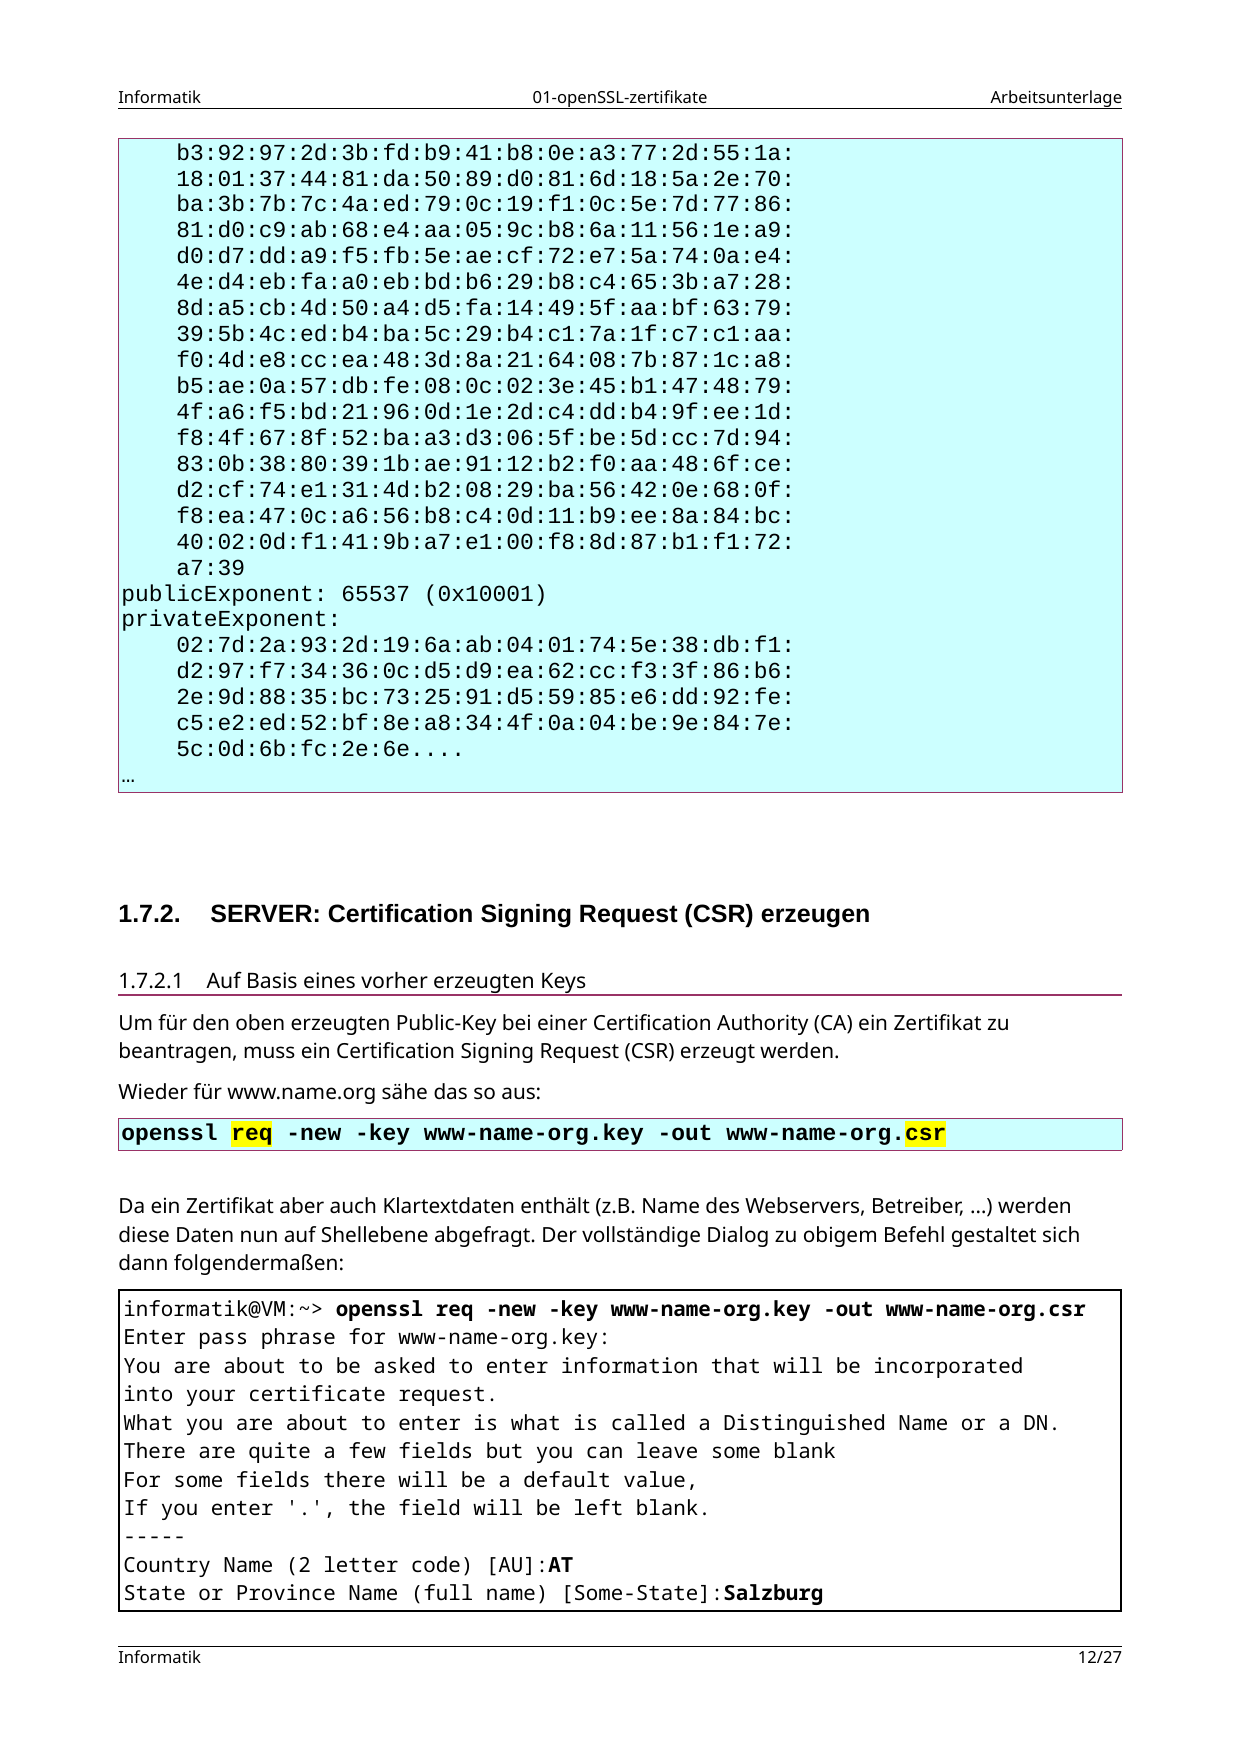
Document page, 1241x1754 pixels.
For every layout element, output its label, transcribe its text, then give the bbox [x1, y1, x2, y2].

text Enter pass phrase for www-name-org.key: [120, 1317, 1120, 1346]
text f8:4f:67:8f:52:ba:a3:d3:06:5f:be:5d:cc:7d:94: [119, 423, 1122, 449]
text b5:ae:0a:57:db:fe:08:0c:02:3e:45:b1:47:48:79: [119, 371, 1122, 397]
text 8d:a5:cb:4d:50:a4:d5:fa:14:49:5f:aa:bf:63:79: [119, 293, 1122, 319]
text 4e:d4:eb:fa:a0:eb:bd:b6:29:b8:c4:65:3b:a7:28: [119, 268, 1122, 293]
text Country Name (2 letter code) [AU]:AT [120, 1545, 1120, 1573]
subtitle SERVER: Certification Signing Request (CSR) erzeugen [118, 899, 1122, 928]
text 81:d0:c9:ab:68:e4:aa:05:9c:b8:6a:11:56:1e:a9: [119, 216, 1122, 242]
text Da ein Zertifikat aber auch Klartextdaten enthält (z.B. Name des Webservers, Betreiber, …) werden diese Daten nun auf Shellebene abgefragt. Der vollständige Dialog zu obigem Befehl gestaltet sich dann folgendermaßen: [118, 1191, 1122, 1277]
text into your certificate request. [120, 1374, 1120, 1403]
text You are about to be asked to enter information that will be incorporated [120, 1346, 1120, 1374]
text If you enter '.', the field will be left blank. [120, 1488, 1120, 1517]
text 39:5b:4c:ed:b4:ba:5c:29:b4:c1:7a:1f:c7:c1:aa: [119, 319, 1122, 345]
text Wieder für www.name.org sähe das so aus: [118, 1077, 1122, 1106]
text d2:97:f7:34:36:0c:d5:d9:ea:62:cc:f3:3f:86:b6: [119, 657, 1122, 683]
text publicExponent: 65537 (0x10001) [119, 579, 1122, 605]
text b3:92:97:2d:3b:fd:b9:41:b8:0e:a3:77:2d:55:1a: [119, 139, 1122, 164]
text f8:ea:47:0c:a6:56:b8:c4:0d:11:b9:ee:8a:84:bc: [119, 501, 1122, 527]
text d0:d7:dd:a9:f5:fb:5e:ae:cf:72:e7:5a:74:0a:e4: [119, 242, 1122, 268]
text What you are about to enter is what is called a Distinguished Name or a DN. [120, 1403, 1120, 1431]
text There are quite a few fields but you can leave some blank [120, 1431, 1120, 1460]
text State or Province Name (full name) [Some-State]:Salzburg [120, 1573, 1120, 1610]
text 5c:0d:6b:fc:2e:6e.... [119, 734, 1122, 760]
text c5:e2:ed:52:bf:8e:a8:34:4f:0a:04:be:9e:84:7e: [119, 708, 1122, 734]
text openssl req -new -key www-name-org.key -out www-name-org.csr [119, 1119, 1122, 1150]
text informatik@VM:~> openssl req -new -key www-name-org.key -out www-name-org.csr [120, 1291, 1120, 1317]
text 4f:a6:f5:bd:21:96:0d:1e:2d:c4:dd:b4:9f:ee:1d: [119, 397, 1122, 423]
text … [119, 760, 1122, 792]
text ----- [120, 1517, 1120, 1545]
text 02:7d:2a:93:2d:19:6a:ab:04:01:74:5e:38:db:f1: [119, 631, 1122, 657]
text For some fields there will be a default value, [120, 1460, 1120, 1488]
text a7:39 [119, 553, 1122, 579]
text privateExponent: [119, 605, 1122, 631]
text d2:cf:74:e1:31:4d:b2:08:29:ba:56:42:0e:68:0f: [119, 475, 1122, 501]
text 2e:9d:88:35:bc:73:25:91:d5:59:85:e6:dd:92:fe: [119, 683, 1122, 708]
text Um für den oben erzeugten Public-Key bei einer Certification Authority (CA) ein Zertifikat zu beantragen, muss ein Certification Signing Request (CSR) erzeugt werden. [118, 1008, 1122, 1065]
text f0:4d:e8:cc:ea:48:3d:8a:21:64:08:7b:87:1c:a8: [119, 345, 1122, 371]
subtitle Auf Basis eines vorher erzeugten Keys [118, 966, 1122, 994]
text 40:02:0d:f1:41:9b:a7:e1:00:f8:8d:87:b1:f1:72: [119, 527, 1122, 553]
text 83:0b:38:80:39:1b:ae:91:12:b2:f0:aa:48:6f:ce: [119, 449, 1122, 475]
text 18:01:37:44:81:da:50:89:d0:81:6d:18:5a:2e:70: [119, 164, 1122, 190]
text ba:3b:7b:7c:4a:ed:79:0c:19:f1:0c:5e:7d:77:86: [119, 190, 1122, 216]
